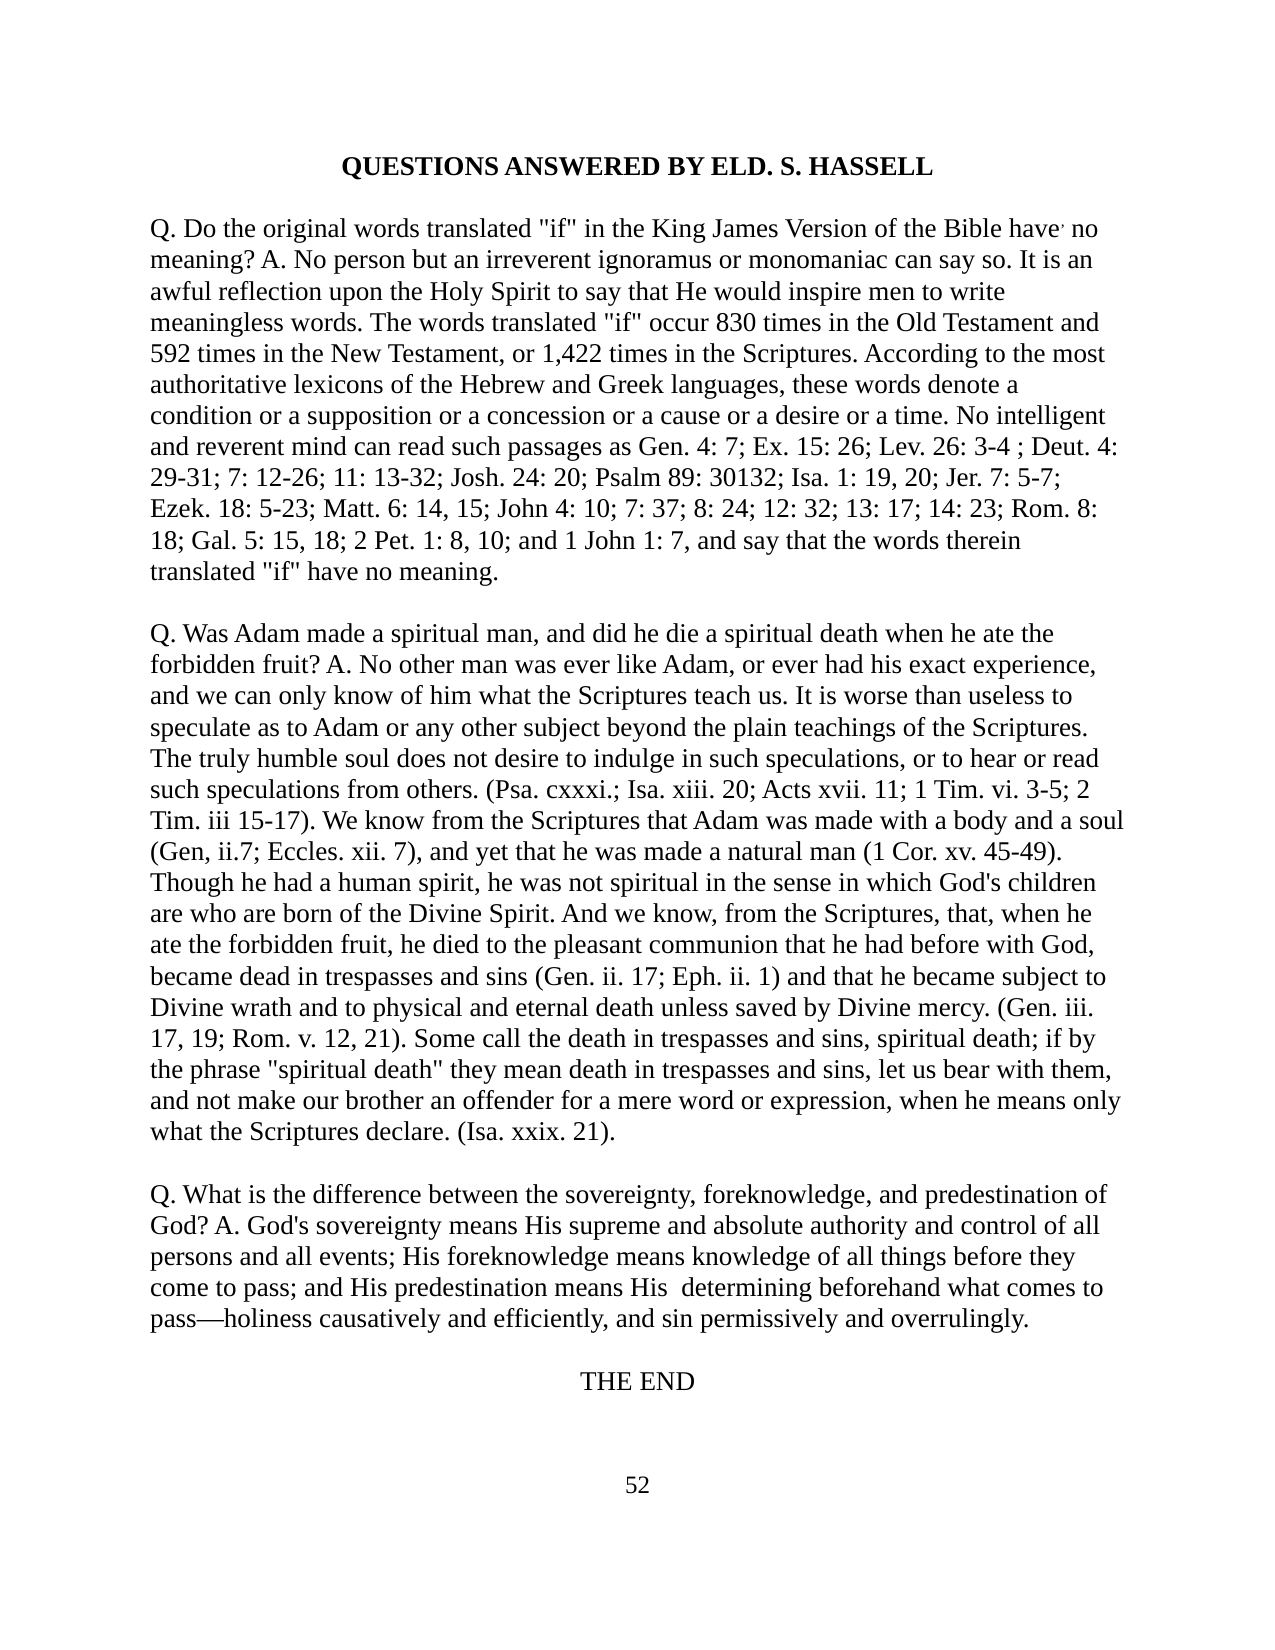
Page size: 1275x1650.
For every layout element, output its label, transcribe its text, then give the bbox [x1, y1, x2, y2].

text Q. What is the difference between the sovereignty, foreknowledge, and predestination of God? A. God's sovereignty means His supreme and absolute authority and control of all persons and all events; His foreknowledge means knowledge of all things before they come to pass; and His predestination means His determining beforehand what comes to pass—holiness causatively and efficiently, and sin permissively and overrulingly. [150, 1178, 1125, 1333]
text QUESTIONS ANSWERED BY ELD. S. HASSELL [150, 150, 1125, 181]
text THE END [150, 1365, 1125, 1396]
text Q. Do the original words translated "if" in the King James Version of the Bible have, no meaning? A. No person but an irreverent ignoramus or monomaniac can say so. It is an awful reflection upon the Holy Spirit to say that He would inspire men to write meaningless words. The words translated "if" occur 830 times in the Old Testament and 592 times in the New Testament, or 1,422 times in the Scriptures. According to the most authoritative lexicons of the Hebrew and Greek languages, these words denote a condition or a supposition or a concession or a cause or a desire or a time. No intelligent and reverent mind can read such passages as Gen. 4: 7; Ex. 15: 26; Lev. 26: 3-4 ; Deut. 4: 29-31; 7: 12-26; 11: 13-32; Josh. 24: 20; Psalm 89: 30132; Isa. 1: 19, 20; Jer. 7: 5-7; Ezek. 18: 5-23; Matt. 6: 14, 15; John 4: 10; 7: 37; 8: 24; 12: 32; 13: 17; 14: 23; Rom. 8: 18; Gal. 5: 15, 18; 2 Pet. 1: 8, 10; and 1 John 1: 7, and say that the words therein translated "if" have no meaning. [150, 212, 1125, 586]
text Q. Was Adam made a spiritual man, and did he die a spiritual death when he ate the forbidden fruit? A. No other man was ever like Adam, or ever had his exact experience, and we can only know of him what the Scriptures teach us. It is worse than useless to speculate as to Adam or any other subject beyond the plain teachings of the Scriptures. The truly humble soul does not desire to indulge in such speculations, or to hear or read such speculations from others. (Psa. cxxxi.; Isa. xiii. 20; Acts xvii. 11; 1 Tim. vi. 3-5; 2 Tim. iii 15-17). We know from the Scriptures that Adam was made with a body and a soul (Gen, ii.7; Eccles. xii. 7), and yet that he was made a natural man (1 Cor. xv. 45-49). Though he had a human spirit, he was not spiritual in the sense in which God's children are who are born of the Divine Spirit. And we know, from the Scriptures, that, when he ate the forbidden fruit, he died to the pleasant communion that he had before with God, became dead in trespasses and sins (Gen. ii. 17; Eph. ii. 1) and that he became subject to Divine wrath and to physical and eternal death unless saved by Divine mercy. (Gen. iii. 17, 19; Rom. v. 12, 21). Some call the death in trespasses and sins, spiritual death; if by the phrase "spiritual death" they mean death in trespasses and sins, let us bear with them, and not make our brother an offender for a mere word or expression, when he means only what the Scriptures declare. (Isa. xxix. 21). [150, 617, 1125, 1147]
